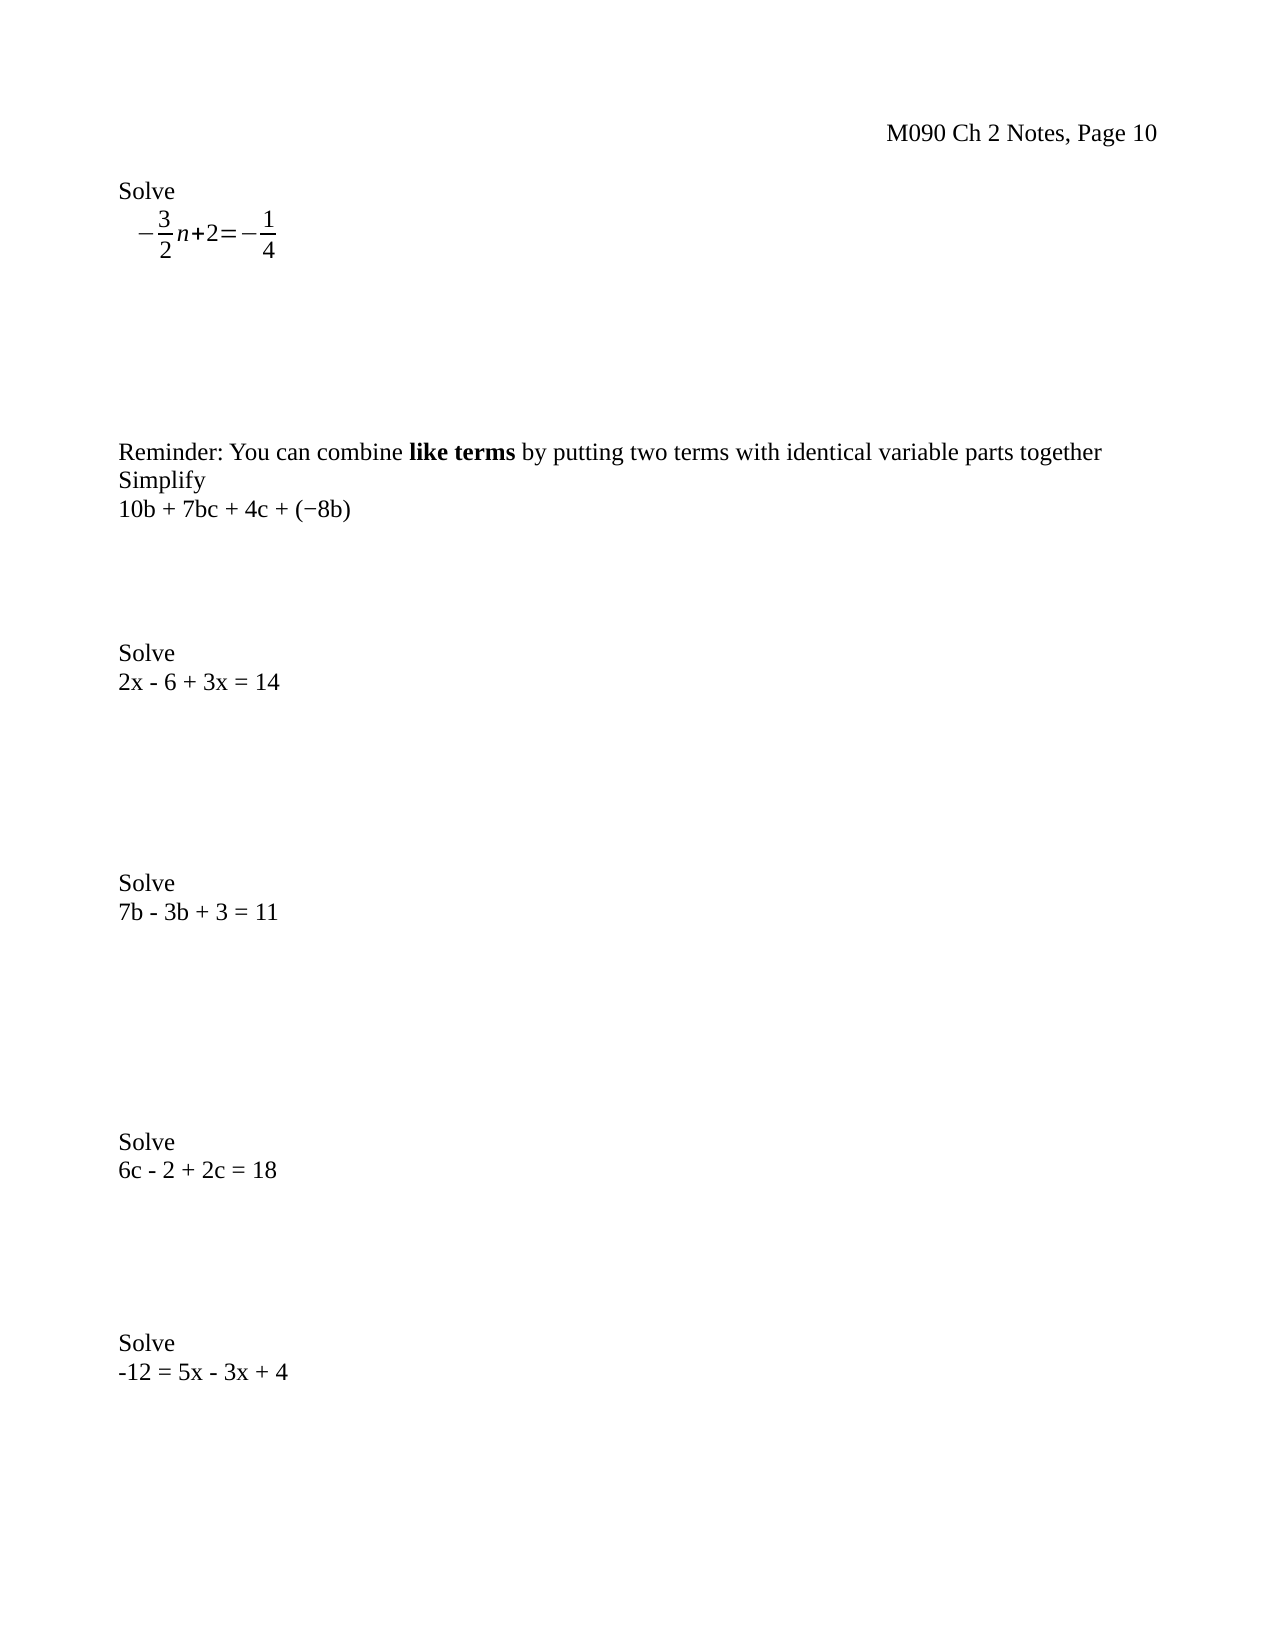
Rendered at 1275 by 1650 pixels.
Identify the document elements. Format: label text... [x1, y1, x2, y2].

text Solve [118, 1127, 1157, 1155]
text Solve [118, 868, 1157, 897]
text 7b - 3b + 3 = 11 [118, 897, 1157, 925]
text 6c - 2 + 2c = 18 [118, 1155, 1157, 1184]
text Solve [118, 638, 1157, 667]
text Solve [118, 1328, 1157, 1357]
text 10b + 7bc + 4c + (−8b) [118, 494, 1157, 523]
text Simplify [118, 465, 1157, 494]
text Solve [118, 176, 1157, 205]
text -12 = 5x - 3x + 4 [118, 1357, 1157, 1385]
text Reminder: You can combine like terms by putting two terms with identical variable parts together [118, 437, 1157, 465]
text 2x - 6 + 3x = 14 [118, 667, 1157, 695]
